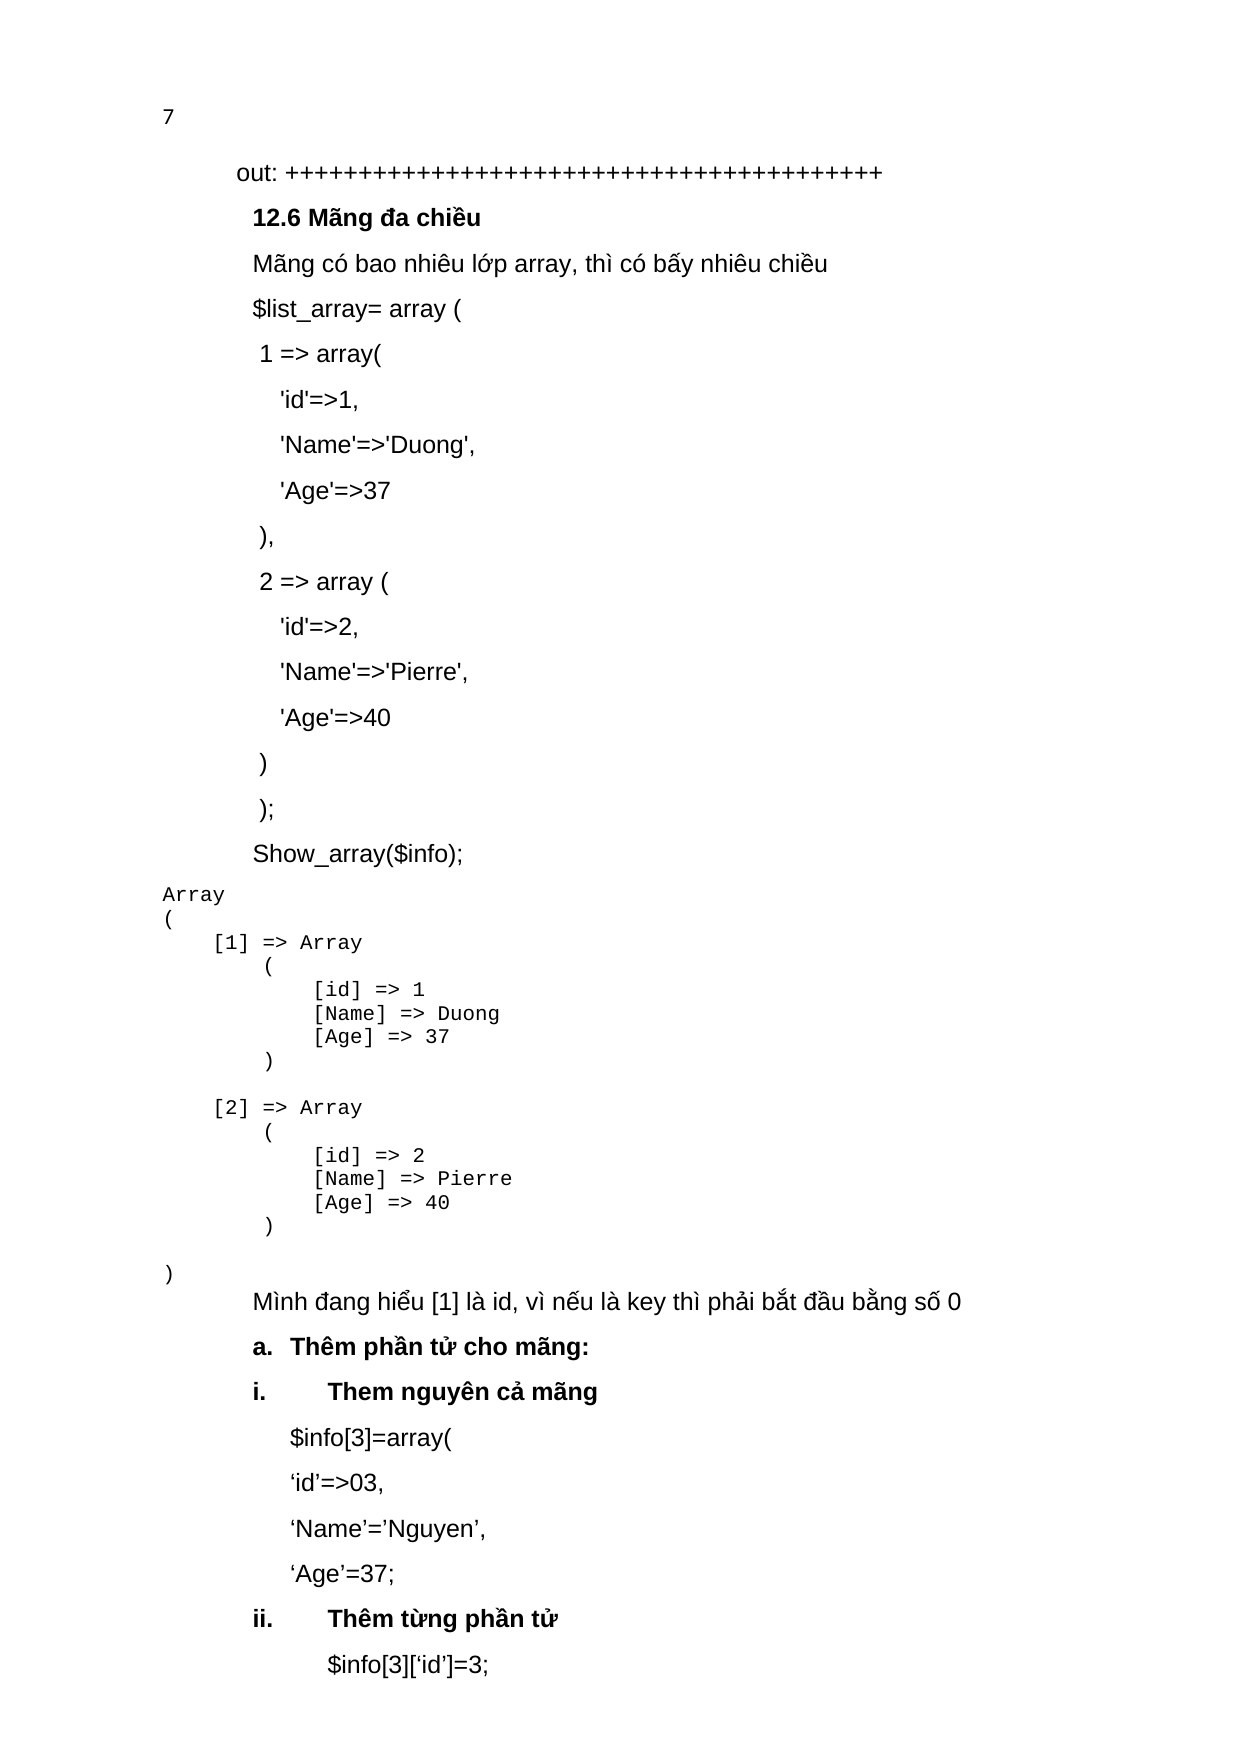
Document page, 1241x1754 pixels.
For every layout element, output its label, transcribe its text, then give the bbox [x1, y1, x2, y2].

list ), [252, 521, 1078, 550]
text ( [162, 955, 1078, 979]
text ) [162, 1263, 1078, 1286]
text [id] => 1 [162, 979, 1078, 1003]
list ‘Name’=’Nguyen’, [290, 1513, 1078, 1542]
list Thêm từng phần tử [252, 1604, 1078, 1633]
list 2 => array ( [252, 567, 1078, 595]
list Thêm phần tử cho mãng: [252, 1332, 1078, 1361]
text [Age] => 37 [162, 1026, 1078, 1050]
list ); [252, 794, 1078, 822]
list $list_array= array ( [252, 294, 1078, 323]
list Them nguyên cả mãng [252, 1377, 1078, 1406]
list 'Name'=>'Duong', [252, 430, 1078, 459]
list 'id'=>2, [252, 612, 1078, 641]
list 'Age'=>37 [252, 476, 1078, 504]
text ) [162, 1216, 1078, 1239]
list Mình đang hiểu [1] là id, vì nếu là key thì phải bắt đầu bằng số 0 [252, 1286, 1078, 1315]
text ) [162, 1050, 1078, 1074]
text [Age] => 40 [162, 1192, 1078, 1216]
list Mãng có bao nhiêu lớp array, thì có bấy nhiêu chiều [252, 249, 1078, 277]
list $info[3]=array( [290, 1423, 1078, 1451]
text [1] => Array [162, 932, 1078, 955]
list 'Name'=>'Pierre', [252, 657, 1078, 686]
text ( [162, 908, 1078, 932]
text [2] => Array [162, 1097, 1078, 1121]
text ( [162, 1121, 1078, 1144]
list 'id'=>1, [252, 385, 1078, 414]
text [id] => 2 [162, 1144, 1078, 1168]
text Array [162, 884, 1078, 908]
text [Name] => Pierre [162, 1168, 1078, 1192]
list 12.6 Mãng đa chiều [252, 203, 1078, 232]
text out: +++++++++++++++++++++++++++++++++++++++++ [236, 158, 1078, 187]
text [Name] => Duong [162, 1003, 1078, 1026]
list ‘id’=>03, [290, 1468, 1078, 1497]
list $info[3][‘id’]=3; [327, 1650, 1078, 1678]
list 'Age'=>40 [252, 703, 1078, 732]
list 1 => array( [252, 339, 1078, 368]
list ‘Age’=37; [290, 1559, 1078, 1588]
list ) [252, 748, 1078, 777]
list Show_array($info); [252, 839, 1078, 868]
